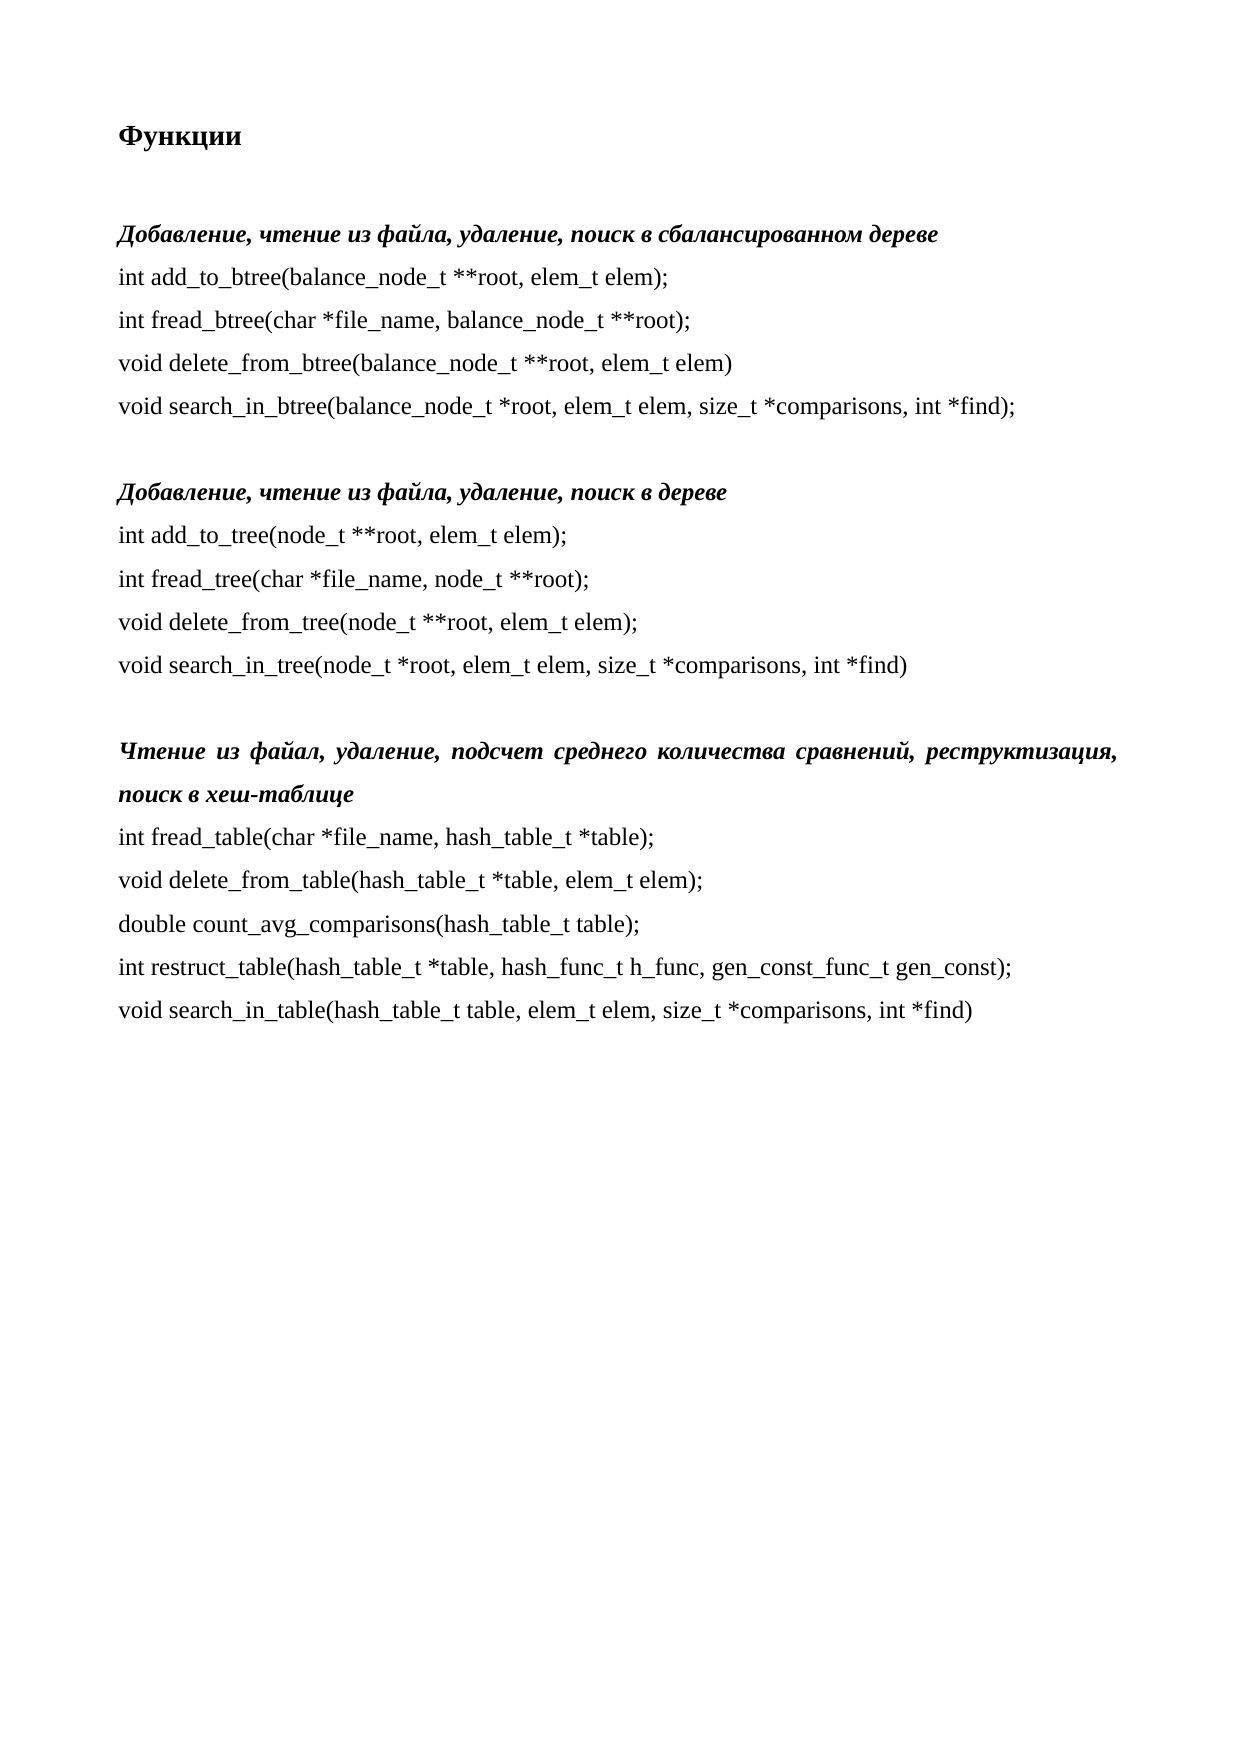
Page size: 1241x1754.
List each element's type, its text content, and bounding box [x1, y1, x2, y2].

text void search_in_btree(balance_node_t *root, elem_t elem, size_t *comparisons, int *find); [118, 391, 1122, 420]
text Добавление, чтение из файла, удаление, поиск в дереве [118, 477, 1122, 506]
text int restruct_table(hash_table_t *table, hash_func_t h_func, gen_const_func_t gen_const); [118, 952, 1122, 981]
text void delete_from_btree(balance_node_t **root, elem_t elem) [118, 348, 1122, 377]
text int add_to_btree(balance_node_t **root, elem_t elem); [118, 262, 1122, 291]
text double count_avg_comparisons(hash_table_t table); [118, 909, 1122, 937]
text int add_to_tree(node_t **root, elem_t elem); [118, 521, 1122, 549]
text Добавление, чтение из файла, удаление, поиск в сбалансированном дереве [118, 219, 1122, 247]
text void search_in_tree(node_t *root, elem_t elem, size_t *comparisons, int *find) [118, 650, 1122, 679]
text int fread_table(char *file_name, hash_table_t *table); [118, 822, 1122, 851]
text void search_in_table(hash_table_t table, elem_t elem, size_t *comparisons, int *find) [118, 995, 1122, 1024]
text int fread_tree(char *file_name, node_t **root); [118, 564, 1122, 592]
text void delete_from_table(hash_table_t *table, elem_t elem); [118, 866, 1122, 894]
text Чтение из файал, удаление, подсчет среднего количества сравнений, реструктизация, поиск в хеш-таблице [118, 736, 1122, 808]
text int fread_btree(char *file_name, balance_node_t **root); [118, 305, 1122, 334]
text void delete_from_tree(node_t **root, elem_t elem); [118, 607, 1122, 636]
text Функции [118, 118, 1122, 152]
